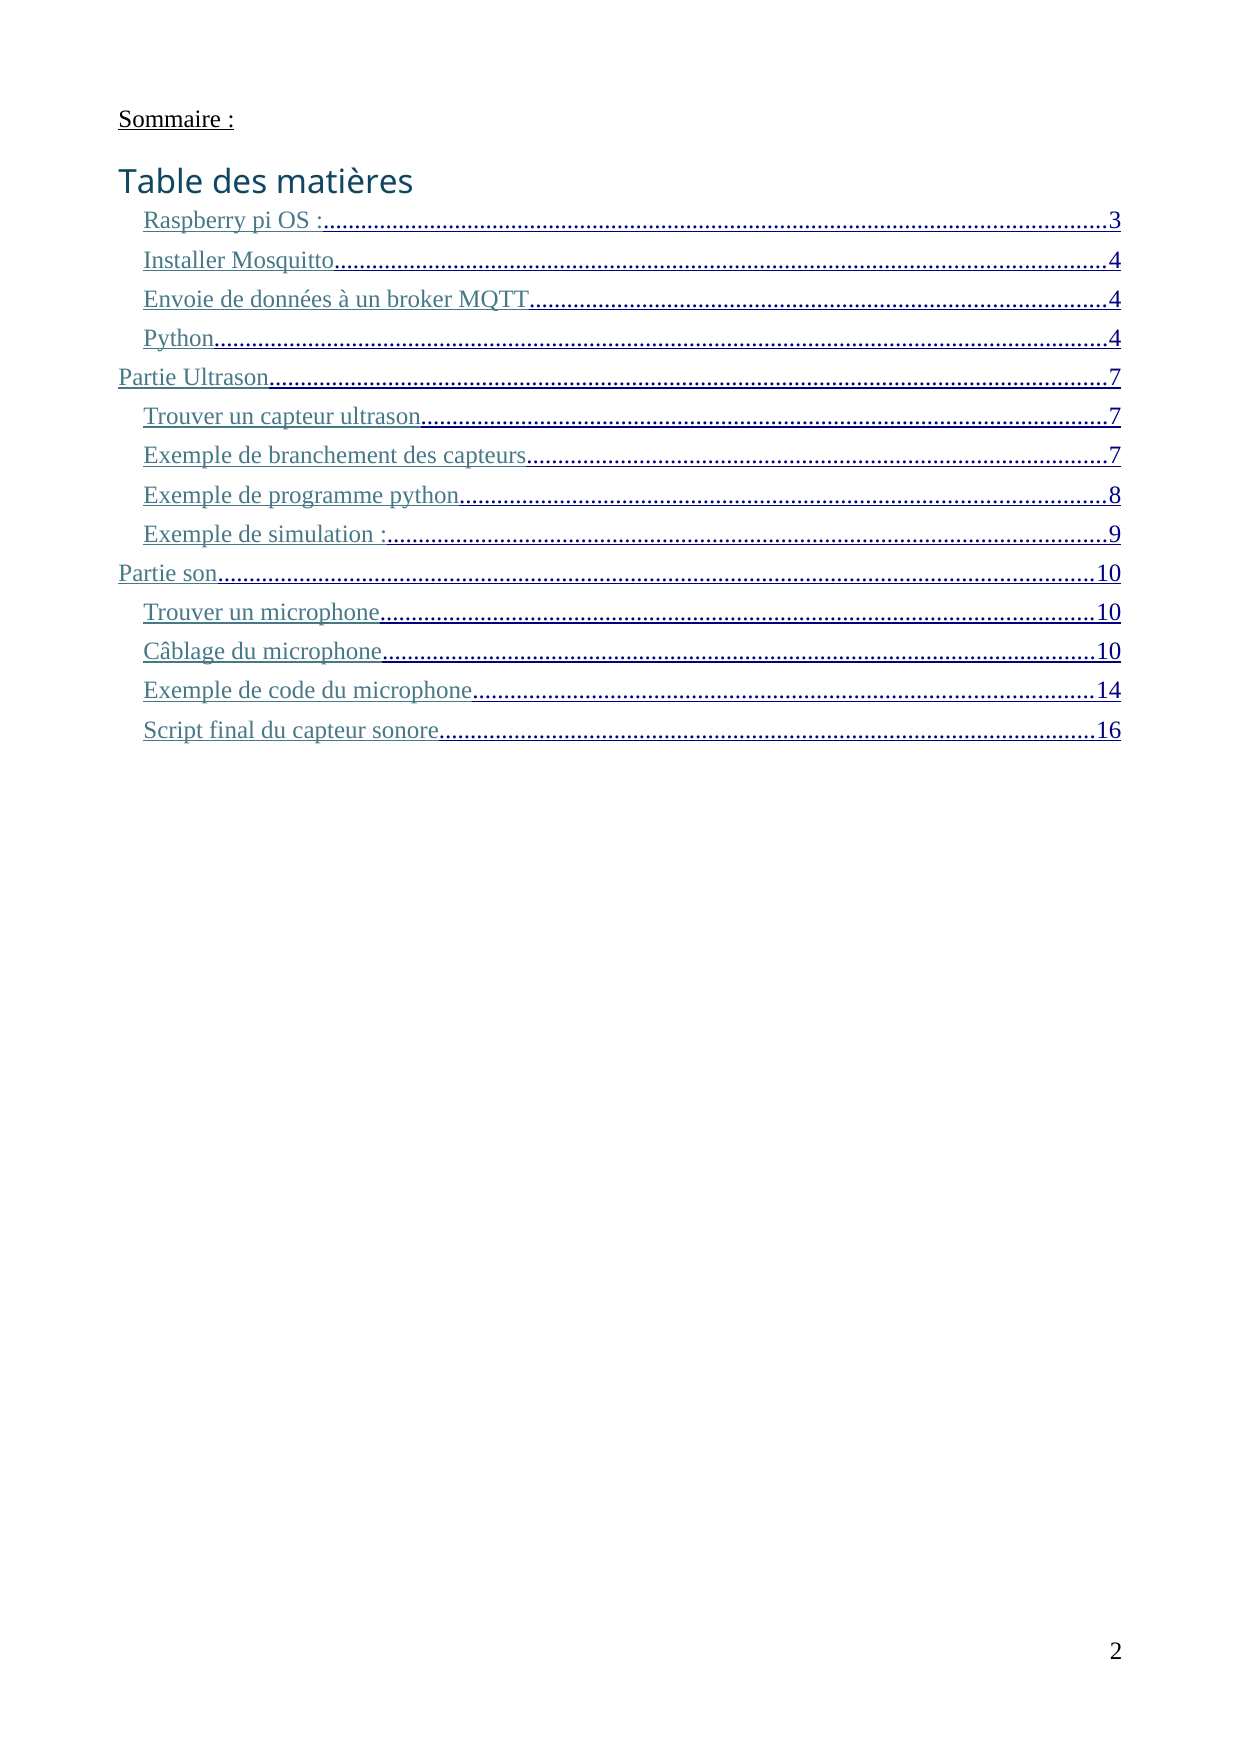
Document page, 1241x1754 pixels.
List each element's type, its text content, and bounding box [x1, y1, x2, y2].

text Exemple de simulation : 9 [143, 519, 1122, 548]
text Script final du capteur sonore 16 [143, 715, 1122, 743]
text Trouver un microphone 10 [143, 597, 1122, 626]
text Exemple de code du microphone 14 [143, 676, 1122, 704]
text Table des matières [118, 157, 1122, 203]
text Python 4 [143, 323, 1122, 352]
text Exemple de programme python 8 [143, 480, 1122, 508]
text Raspberry pi OS : 3 [143, 206, 1122, 234]
text Partie Ultrason 7 [118, 362, 1122, 391]
text Trouver un capteur ultrason 7 [143, 401, 1122, 430]
text Partie son 10 [118, 558, 1122, 587]
text Envoie de données à un broker MQTT 4 [143, 284, 1122, 313]
text Sommaire : [118, 104, 1122, 132]
text Exemple de branchement des capteurs 7 [143, 441, 1122, 469]
text Installer Mosquitto 4 [143, 245, 1122, 273]
text Câblage du microphone 10 [143, 636, 1122, 665]
